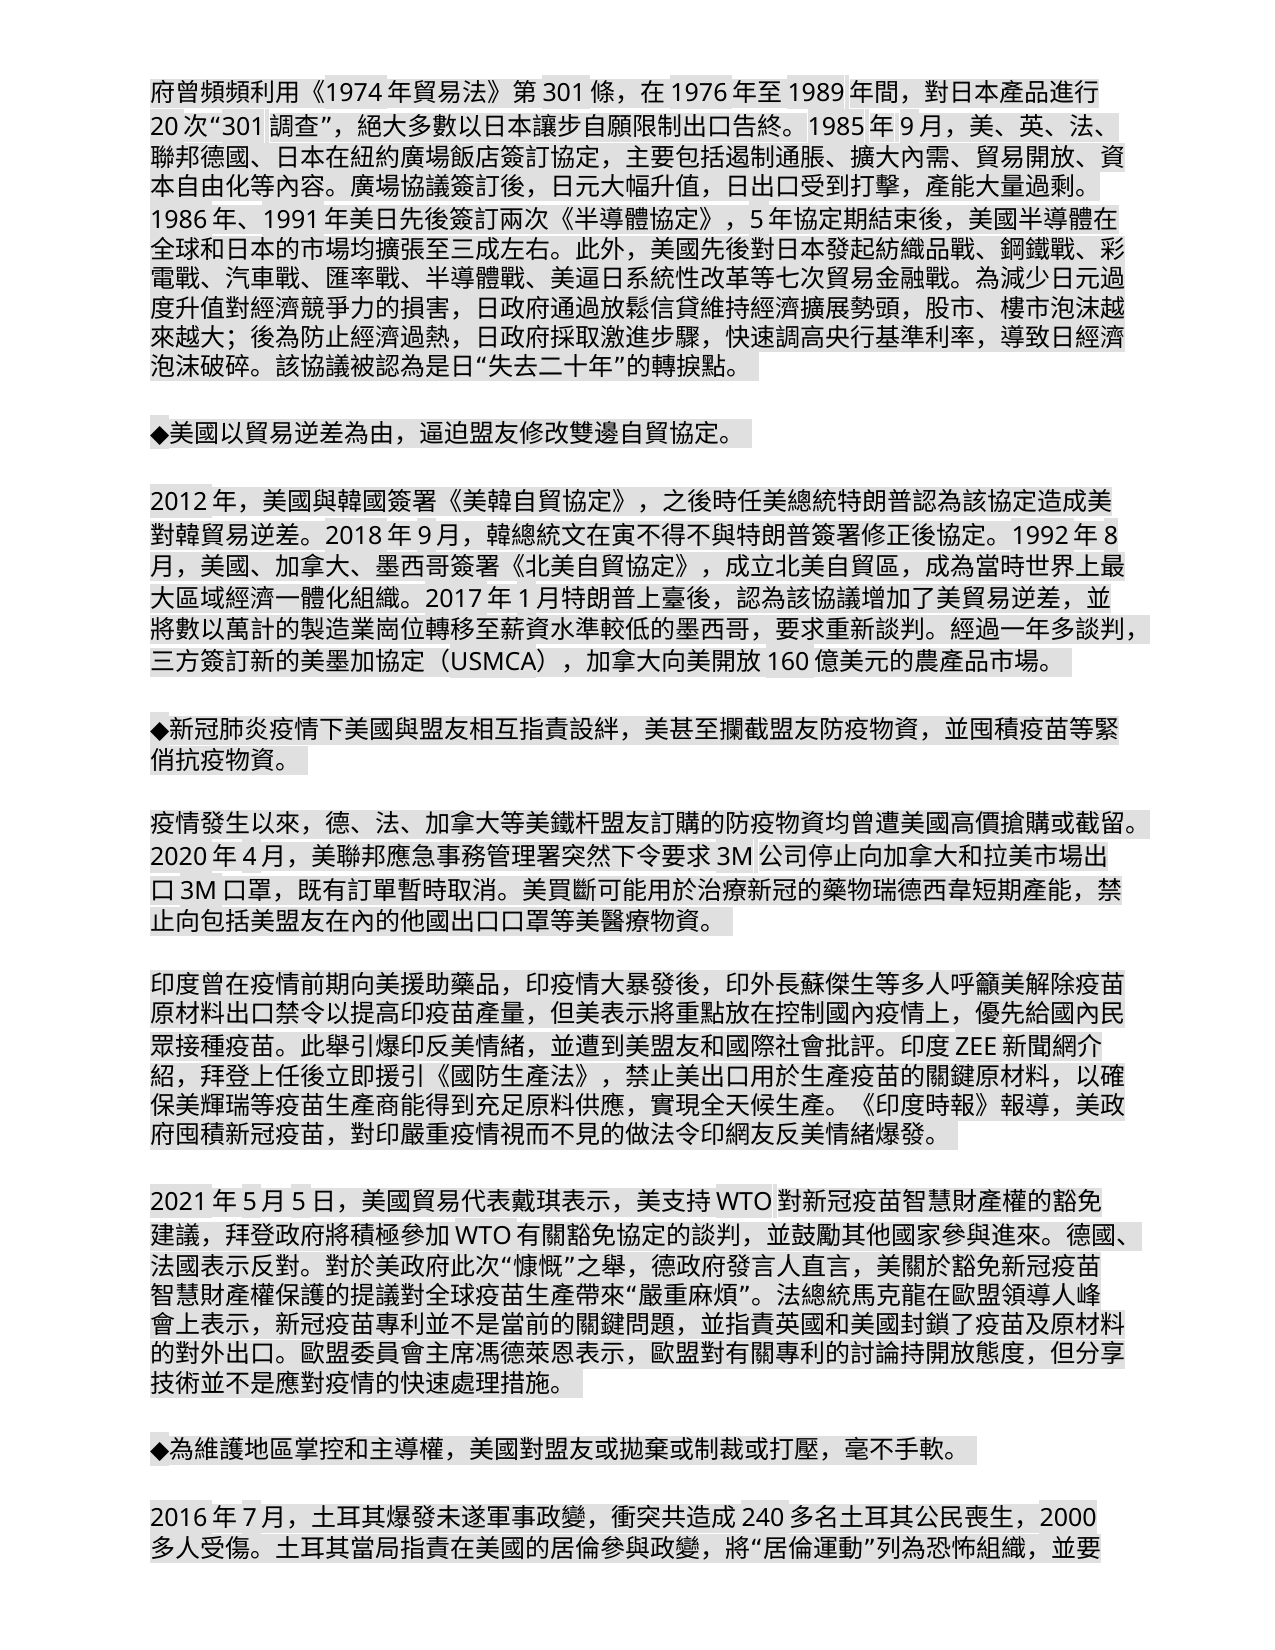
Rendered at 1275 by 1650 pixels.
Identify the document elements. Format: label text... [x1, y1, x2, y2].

text 新華社刊發長文：美國同盟體系“七宗罪” 責任編輯：張菁娟 來源：新華社 2021-08-04 07:52:55 美國同盟體系“七宗罪” 前言 “我們真正的政策，乃是避免與外部世界的任何部分建立永久同盟。”1796年9月，美國首任總統華盛頓在告別演說中這樣告誡美國人。兩個世紀過去，美國卻早已將其“國父”的勸訓拋在腦後。 長期以來，美國同盟體系固守冷戰思維，迷信零和博弈，為一己私利踐踏公理正義、挑起衝突戰禍、實行單邊制裁、收割世界紅利，對以聯合國為核心的國際體系和以國際法為基礎的國際秩序造成嚴重威脅和破壞。美國新政府上臺以來，重新加強對同盟體系的掌控，表面上打著重回多邊主義旗號，實質上是要搞“小圈子”和集團政治，以意識形態站隊、陣營之間選邊來割裂世界，企圖拉幫結夥對中國實施戰略遏制打壓，以集體之名行單邊之實，是不折不扣的偽多邊主義。 美國同盟體系違背歷史潮流，看似耀武揚威、前呼後擁，實則色厲內荏、人心漸失，其暴力、掠奪、侵權、破壞、撒謊、包庇、內訌罪行日益現形，正在一步步墮向“黑幫化”的深淵。特將美國同盟體系“七宗罪”昭告天下，讓霸權主義和強權政治無處遁形，讓和平和正義的陽光照亮世界。 第一宗罪：暴力 自1776年7月4日獨立以來，美國在其240多年歷史中，沒有參與戰爭的時間不足20年。據不完全統計，自1945年二戰結束至2001年，世界上153個地區發生的248次武裝衝突中，由美髮起的為201場，約占81%。其中包括13場海外戰爭，大多有盟國參與。在美國及其盟友的炮火和屠刀下，不計其數的百姓流離失所乃至失去性命，地區國家經濟與社會發展大幅受挫，不少國家至今仍陷於水深火熱之中。 二戰後美國及其盟友發動的戰爭主要包括： ◆朝鮮戰爭。自1950年6月起，美國糾集十幾個國家組成所謂“聯合國軍”武裝干涉朝鮮半島南北雙方之間爆發的內戰。這場戰爭導致300多萬平民死亡，約300萬人成為難民。戰爭期間，美軍在朝鮮北部地方和中國東北部分地區秘密實施細菌戰，以飛機布撒大量帶有鼠疫桿菌、霍亂弧菌、傷寒桿菌等病菌的昆蟲、老鼠、兔子等媒介物，給中朝軍民造成巨大傷害。 ◆越南戰爭。1955至1975年的越南戰爭堪稱二戰後延續時間最長、最殘酷的一場戰爭，造成200萬平民死亡，300多萬難民流離失所。美軍在越投放約2000萬加侖的落葉劑（橙劑），導致40萬越南人死亡、200萬越南人罹患癌症或其他疾病。美軍還在越留下約35萬噸可爆炸的炸彈和地雷，估計仍需300年才能完全清除。 ◆科索沃戰爭。1999年，以美為首的北約軍隊打著“避免人道主義災難”旗號，公然繞過聯合國安理會，對南斯拉夫聯盟共和國進行78天持續轟炸，造成8000多無辜平民傷亡，近100萬人流離失所，200多萬人失去生活來源。北約軍隊大量摧毀南基礎設施，甚至轟炸了中國駐南聯盟大使館。塞爾維亞經濟學家估計，北約對南聯盟進行轟炸造成的經濟損失總額約為296億美元。轟炸造成大量橋樑、公路、鐵路以及25000戶家庭、176處文化古跡、69所學校、19家醫院和20個保健中心受損，150萬兒童無法上學。以美國為首的北約還動用了國際公約禁止的集束炸彈和貧鈾彈，導致當地癌症和白血病發病率激增，嚴重破壞當地乃至全歐生態環境。2000年3月，聯合國駐科索沃維和部隊確認，美軍為摧毀南聯盟的坦克和防禦工事，共發射了31000顆貧鈾彈。在科索沃和梅托希亞地區有100多個投擲點，在塞爾維亞南部北約使用了2噸貧鈾，而在科索沃和梅托希亞則有13噸，共計15噸貧鈾。此外，1999年4月17至18日，北約飛機炸毀了潘切沃的一家化工廠，導致該市上空的致癌物質含量達到正常時期的10600倍。截至2019年5月，366個參與北約軍事行動的義大利士兵患癌症死亡，7500人深受病痛折磨。 ◆阿富汗戰爭。2001年10月，美北約以打擊“基地”組織和塔利班為名入侵阿富汗。20年來，美軍事行動造成10多萬阿平民傷亡，約1100萬人淪為難民。2019年，阿富汗總統阿什拉夫·加尼表示，自2014年以來已經有4.5萬名阿安全部隊士兵被殺。2019年聯合國報告顯示，有3.2萬阿平民死于這場戰爭，而美國布朗大學沃森國際和公共事務研究所稱，抵抗武裝的死亡人數為4.2萬。根據喀布爾大學學者的評估，阿富汗戰爭平均每天造成約6000萬美元經濟損失、約250人傷亡。2020年，國際刑事法院首席檢察官表示，有證據顯示，近百名阿富汗囚犯在審訊過程中遭到折磨、虐待甚至強姦，美軍部隊和美國中央情報局可能因在阿富汗虐囚而犯下戰爭罪行。2020年11月，澳大利亞軍方公佈該國駐阿富汗部隊調查報告，證實澳軍人涉嫌在阿富汗參與殺害囚犯和平民事件。2021年4月14日，美國總統拜登宣佈，不讓恐怖分子在阿富汗獲得安全庇護的任務“早已結束”，所有美國軍隊將在9月11日之前從該國撤離。美軍倉皇撤離阿富汗，留下暴恐猖獗、千瘡百孔的爛攤子。美國《紐約時報》獲取的一份機密情報評估顯示，在國際部隊撤離後的兩至三年內，阿富汗可能會在很大程度上落入塔利班的控制之下。事實上，在美撤軍的短短2個月內，塔利班完全控制區域已翻倍，超過阿富汗政府。 ◆伊拉克戰爭。2003年3月，美國不顧國際社會普遍反對，聯合英國等以莫須有罪名侵入伊拉克，導致約20萬至25萬平民死亡，其中美軍直接致死超過1.6萬人。時至今日，伊仍有約2500萬枚地雷和其他爆炸遺留物需清除。根據公開統計，在伊拉克境內爆炸的貧鈾彈累計超過3400噸，平均每平方公里有將近8公斤鈾化合物遺存。2008年，聯合國大會就禁止在平民區使用貧鈾彈進行表決，有141個國家支持，美國、英國、法國和以色列投了反對票。此外，美軍、英軍還嚴重違反國際人道主義原則，製造多起虐待戰俘事件。美國哥倫比亞廣播公司曾公佈的一組照片顯示，伊戰結束後，美軍憲兵曾殘酷虐待伊拉克戰俘，如勒令他們全身赤裸進行人體堆疊，或將戰俘蒙上頭後手上連通電線站在箱子上。2019年11月，伊拉克歷史控訴調查組（IHAT）和“諾斯莫爾行動”調查人員透露，相關調查於2017年被英政府叫停，英政府和軍隊掩蓋了士兵在阿富汗與伊拉克殺害平民的戰爭罪可信證據。 美國和其盟友發動的多次侵略戰爭，給受害國造成大量平民傷亡和財產損失，帶來一系列社會問題。2021年3月，美國反戰組織“粉色代碼”發佈報告表示，過去20年，美國及其盟國持續不斷轟炸他國，平均每天投下40多枚炸彈和導彈。2001年以來，美國及其盟國在他國共投下32.6萬枚炸彈和導彈，集中在中東等地區，伊拉克、利比亞、敘利亞、阿富汗和葉門是受襲最嚴重的國家。 ◆美國不斷向其盟友輸送武器，導致地區戰亂不斷。 2017年後，美國把加大對盟國出售先進武器裝備作為控制和鞏固同盟關係的重要手段，時任總統特朗普頻頻通過與各國領導人的會晤推銷美制武器。此外，美國防務承包商可以直接向外國政府出售軍用無人機，而無需經過美國國防部的審批。2018年美國的武器出口額為1923億美元，較上一年度增加13%。2020年，美國軍售占全球軍售比重超過85%，其中近一半流向中東。2021年3月，瑞典斯德哥爾摩國際和平研究所證實，美國一直是世界上最大的武器出口國，美國近5年的出口量占全球武器出口總量的三分之一以上。中東國家軍購規模占世界總額的三分之一，其中近七成來自美、英、法，美超過一半的軍售銷往中東。 ◆美國盟友長期參與美海外軍事行動，共謀實施暴力。 澳大利亞是唯一參與美國二戰以來所有主要海外軍事行動的盟友，包括朝鮮戰爭、越南戰爭、科索沃戰爭、伊拉克戰爭、阿富汗戰爭、敘利亞戰爭等。2020年11月，澳國防軍公佈調查報告，證實澳軍士兵涉嫌虐殺39名阿富汗平民，其中包括兒童，引發國際社會震動和輿論廣泛批評。近期，澳內政部秘書長佩蘇略針對中美在臺灣問題上的緊張局勢揚言稱，自由國家再次聽到“戰鼓敲響”，蓄意煽動對立，渲染戰爭威脅。 美國在中東設有多個軍事基地，超過7萬美軍在該地區長期駐紮，並部署航母戰鬥群、隱形戰機、戰略核潛艇等先進軍事裝備，不時派遠端戰略轟炸機巡航，長期派航母在中東海域遊弋，耀武揚威，時刻保持對該地區的戰略威懾。美打著反恐旗號，使用武力干涉他國內政，甚至暴力推翻主權國家合法政府。美出動無人機定點清除伊朗伊斯蘭革命衛隊“聖城旅”指揮官蘇萊曼尼；近年來伊朗數名核科學家被刺殺，背後都有美以共謀的影子；美縱容以色列對敘利亞、黎巴嫩等國發動空襲，嚴重侵犯有關國家主權；美默許土耳其入侵敘利亞，對土借反恐之名打擊敘境內庫爾德武裝、入侵敘北部地方聽之任之。利比亞戰爭中，美、英、法、加拿大等國以執行聯合國安理會禁飛決議為由聯合實行武力干涉，實際目的是支援利反對派推翻卡紮菲政權。2001年發動所謂“反恐戰爭”至今，美及其盟友在地區至少造成48萬人死亡，其中大半是無辜平民。 ◆美國槍支暴力問題叢生。 2021年4月3日《紐約時報》報導，自1975年以來已有超過150萬美國人死於與槍支相關的自殺、謀殺與意外，超過美自內戰以來所有戰爭導致死亡人數之和。美“槍支暴力檔案室”發佈的資料顯示，2020年美共有超過4萬人死於槍擊，創下歷史最高記錄；全美共發生592起大規模槍擊事件，平均每天超過1.6起。2021年6月14日《華盛頓郵報》報導，僅2021年1月至5月，美已有8100多人死於槍擊事件，每天約有54人，這比前6年同期平均死亡人數多出14人。 與此同時，美槍支氾濫，控槍措施停滯不前。美兩黨在槍支管控上分歧嚴重，控槍法案難以在國會通過，1994年以來基本上沒有通過有任何實際意義的控槍法案。 ◆美國及其盟國國內員警暴力等事件不止，暴力執法造成大量傷亡。 法國“黃馬甲”運動期間，員警過度使用化學噴霧、催淚瓦斯、橡皮子彈等鎮暴手段。近期英北愛爾蘭等地示威活動中，員警暴力執法也造成多起受傷流血事件，激起民憤。 2021年2月26日，在聯合國人權理事會第46屆會議期間，多位聯合國人權問題特別報告員以及專家發表聯合聲明，呼籲美國政府採取廣泛的改革措施，制止員警暴力行為，並大力解決系統性種族主義和種族歧視問題。特別機制專家對美法律和政策允許執法人員在“合理”情況下使用致命武力表示關切，敦促美解決日益嚴重的警務“軍事化”問題。4月21日，聯合國人權高專巴切萊特就佛洛德案表示，對侵犯人權的執法官員有罪不罰現象必須終止；必須採取有力措施，防止發生更多任意殺戮行為。 第二宗罪：掠奪 西方國家的發達史，一定程度上是一個少數人在全世界對絕大多數人剝削掠奪的歷史。美國同盟體系仰仗軍事武力、經濟地位和制裁大棒，威逼利誘他國放棄正當權益、任其宰割，以赤裸裸方式實現對資源和財富的掠奪。 ◆美國及其盟友通過戰爭等手段掠奪海灣國家石油、糧食等資源。 2003年3月20日，美英聯軍在未經聯合國安理會授權的情況下向伊拉克發起軍事行動。美提出一系列開戰理由，包括薩達姆政府嚴重侵犯人權、伊拉克可能擁有核武器或其他大規模殺傷性武器等。2021年4月，美副總統哈裡斯在參加有關就業和基建政策活動時，親口承認“數年來和數代人以來的戰爭是為了爭奪石油而打響的”。2003年發動伊戰前夕，時任英外交大臣斯特勞證實，增進英和全球能源供應安全是英戰略利益所在。2016年7月，曾參與對伊戰爭決策的英前副首相普萊斯考特發表文章稱，自20世紀50年代起，確保以優惠條件獲得波斯灣石油產品一直是英利益所在。伊拉克前副總理塔里克·阿齊茲曾表示，針對伊拉克的威脅純粹是為了石油，美國的政策就是要奪走海灣國家的石油。英國BBC報導，布希政府在“9·11”之前就制定了控制伊拉克石油計畫的檔。英國智庫新經濟基金會前任政策主管希姆斯稱，過去的一個世紀，美國和英國在尋求控制超過它們份額的石油儲備時在全球各地留下了衝突、社會動盪和環境破壞的惡果。 2021年3月20日，敘利亞石油和礦產資源部長巴薩姆·圖馬在接受敘國家電視臺採訪時稱，美國及其盟友如同海盜一般，覬覦著敘的石油財富。美國目前控制著敘東北部90%的原油資源，美軍及其盟友對當地的佔領，導致該國石油產業的總損失超過920億美元。俄羅斯國防部長紹伊古訪問義大利時曾指出，美國正通過掠奪屬於敘利亞人民的石油資源來養肥本國石油生產商和軍火商。俄羅斯專家伊戈爾·尤什科夫表示，美國之所以不願從敘北部撤離就是為掠奪敘石油資源。他們利用武裝部隊保衛石油走私，並報復任何阻止走私的行動。 以美國為首的聯軍還多次走私、燒毀敘利亞小麥。2020年5月，美軍在敘東北地區哈塞克省南部的沙達迪村莊用阿帕奇武裝直升機投放燃燒彈，將當地小麥作物化成灰燼，造成14名敘普通民眾死亡，損失近5000萬美元。 據敘利亞阿拉伯通訊社2021年6月9日的報導，有20輛美軍佔領部隊的卡車在敘利亞滿載著偷來的小麥向伊拉克北部行進，美軍佔領部隊與敘利亞當地民兵組織勾結，每天都在竊取和掠奪敘利亞的石油和糧食，隨後銷售換取資金。6月16日，該通訊社報導，美軍佔領部隊又從敘利亞偷竊小麥，以美國為首的聯軍還在敘利亞代爾祖爾省東部綁架多名平民。 敘利亞曾經是糧食出口國，連年戰亂讓它如今面臨“糧荒”，需要進口才能滿足內需。 ◆美國推行美元霸權，不斷通過非常規貨幣政策掠奪其他國家資產。 1944年7月，佈雷頓森林體系成立，美元成為國際貨幣，美成為世界貨幣霸主。1971年8月美元與黃金脫鉤，但其後美通過OPEC綁定石油美元，維持美元霸權地位。長期以來，美根據自己的經濟週期，在“開閘放水”和“關閘斷流”間反復切換，持續推高並引爆新興市場和發展中國家金融風險，在美元大進大出過程中洗劫各國外匯儲備，掠奪優質資產，攫取巨額利潤，剪全世界的“羊毛”。新冠疫情暴發以來，為挽救美經濟和股市，美聯儲開啟無限量化寬鬆，進入大舉購債模式，短短幾月內資產負債表擴張了65%，總額最高達到7.22萬億美元，基礎貨幣一下子多冒出來3萬億美元。這些增發的大量美元流動到世界各地，給全球經濟金融市場帶來巨大衝擊，造成大宗初級商品甚至糧食價格大幅上漲，導致其他國家特別是發展中國家經濟被迫承受疫情後二次打擊、更加脆弱不堪。 歐元誕生後，在世界貿易結算中比重不斷上升，不時遭美打壓。美還把控全球美元結算清算體系，並利用該體系阻斷被美制裁的國家、企業、個人進行國際結算清算，對被制裁者進行致命打擊。目前，美仍依靠美元在儲備貨幣和全球結算清算體系中享有霸權地位。 ◆美國及其盟友軍事化掠奪導致非洲難民數量激增，並通過礦產資源開發侵佔非洲利益。 2018年6月18日，伊朗學者娜紮甯·阿爾馬尼安在西班牙電子報刊《公眾報》撰文《“阿奎裡厄斯”號難民船和對非洲掠奪軍事化的五個證明》的文章稱，自1991年（蘇聯解體）以來，美國領導的多場戰爭迫使近5600萬人不得不離開他們在中東和非洲的家園，目前的難民潮與北約對非洲進行的新軍事化掠奪直接相關。美國大西洋理事會的非洲問題分析師彼得·法姆認為，佔有非洲儲量豐富的油氣資源和其他戰略資源，並確保不讓有利害關係的協力廠商，如中國、印度、日本、俄羅斯等，對非洲資源獲得壟斷或優惠待遇，是北約實施非洲軍事化的目標之一。2021年9月，坦尚尼亞《每日新聞》報專欄作家尼奧卡發表題為《誰在坐享我們的礦產資源？》的文章，談及歷史上西方帝國主義國家對非洲資源的大肆掠奪，而這種現象至今仍在繼續。納米比亞前總統努喬馬認為，非洲完全不可能過濾掉礦業領域中的帝國主義因素，因為這個領域一直由西方國家掌控。 ◆英國佔有大量海外領地，維繫非法殖民政府。 英國自16世紀起不斷侵佔海外殖民地，至20世紀20年代達到高峰，當時英擁有世界上超過四分之一的土地，號稱“日不落”帝國。英國學者指出，“英國強大的時候領土增加了111倍，它從殖民地收集的文物也增加了100倍”。目前，英仍有14塊遠離本土的海外領地，總面積173萬平方公里、總人口26萬。其中，英拒不歸還查戈斯群島引發較大爭議。查島位於印度洋，是模里西斯原有領土，1810年被英佔領。1965年，作為毛獲得獨立的附加條件，查島從毛領土分離出去成為“英屬印度洋領地”，英“承諾”適時將查島歸還毛政府。但之後英不僅未予歸還，還用盡各種非人道手段驅逐群島上數以千計的原住民，支持美在島上興建軍事基地。2019年2月，國際法院作出諮詢意見，明確指出英佔據查島是非法行為，英有義務儘快終止對查島行政管轄。5月，聯大以116票贊成、6票反對通過確認英對查島統治是非法行為，並要求英在6個月內將查島歸還給模里西斯的決議。但英迄今未履行該決議，公然踐踏國際法治。毛總理賈格納特指責稱，英不能一邊宣稱自己是國際法衛士，一邊維繫一個非法的殖民政府。 ◆法國長期通過“殖民遺產”，控制非洲國家的經濟命脈。 當歐元誕生、法國法郎被廢除時，非洲法郎轉而和歐元以固定比例掛鉤。每次法國經濟下滑，非洲法郎區國家都會連帶遭殃。非洲法郎發行權不在次區域貨幣聯盟成員國手中，無法靈活調控本幣幣值，抑制了西非、中非國家的出口競爭力。由於大多數外匯掌握在法國人手裡，非洲法郎區國家對外貿易也受到法國的種種限制。2017年，在貝南爆發了公開焚燒西非法郎的抗議活動。馬里、塞內加爾等國也發生了抵制非洲法郎的遊行。 第三宗罪：侵權 美國同盟體系玩弄國際規則，對國際法合則用、不合則棄，以強權挑戰公理，歪曲國際法粉飾惡行，只為謀取一己私利。 ◆美國拒絕參與或退出國際公約、組織。 過去一段時間，美國在國際上奉行“本國優先”，大搞毀約退群，嚴重損害了多邊主義，削弱了以聯合國為核心的國際體系。包括：拒絕批准承認工人享有結社權利的1948年《結社自由和組織權利保護公約》；拒絕簽署謀求和平解決朝鮮問題和印支問題的1954年日內瓦協議；拒絕批准1979年《消除對婦女一切形式歧視公約》；拒絕簽署美曾主張且經大多數國家同意的1982年《聯合國海洋法公約》；1984年，以聯合國教科文組織“過於政治化”為由，第一次退出該組織；是世界上唯一沒有批准1989年聯合國大會通過的《聯合國兒童權利公約》的國家；拒絕批准1997年《京都議定書》；未批准1998年國際刑事法院《羅馬規約》；2001年，獨家拒絕達成《禁止生化武器公約》旨在建立核查機制的公約議定書，並阻擋至今；2017年1月，以“跨太平洋夥伴關係協定（TPP）”會摧毀美製造業為由退出TPP；2017年6月，身為全球溫室氣體排放大國，宣稱《巴黎協定》使美處於不利位置，決定退出該協定並重啟化石燃料開採計畫；2017年10月，以聯合國教科文組織內部亟待改革等為由，第二次退出該組織；2017年12月，因《移民問題全球契約》與美政府現行難民政策和特朗普移民原則不符，宣佈退出該協議；2018年5月，認為伊核問題全面協議是“一個巨大的謊言”“史上最吃虧的協議”“存在災難性缺陷”，宣佈退出該協議；2018年6月，稱聯合國人權理事會對以色列“存在偏見”及“無法有效保護人權”，宣佈退出該組織；作為對巴勒斯坦因美國搬遷駐以色列大使館至耶路撒冷一事將美告上國際法院的回應，美宣佈退出涉及國際法院管轄問題的《維也納外交關係公約關於強制解決爭端之任擇議定書》；2019年8月，宣佈《中導條約》失效，並立即著手研發此前受限的陸基常規中程導彈；2020年4月，停止資助世衛組織，並於7月宣佈退出該組織（2021年初拜登上臺後宣佈重返）；2020年5月，美決定退出《開放天空條約》，同年11月宣佈正式退出該條約。 ◆美國及其盟友在海外軍事戰爭中大肆侵犯人權。 2020年12月30日，聯合國人權理事會雇傭軍問題工作組發表聲明，稱時任美國總統特朗普宣佈赦免在伊拉克犯下戰爭罪的4名黑水公司雇員違反美承擔的國際法義務，呼籲《日內瓦公約》所有締約國共同譴責美上述行為。12月23日，人權高專辦發言人發表聲明，對特朗普赦免有關人員深表關切，稱此舉將助長有罪不罰現象，鼓勵其他人今後犯同樣罪行。2021年4月12日，聯合國人權高專巴切萊特發表聲明，對英國議會正在審議的“海外行動（現役和退伍軍人）法案”可能包庇那些實施酷刑等嚴重罪行的英海外軍人表示關切，指出該法案顯著降低了追究嚴重侵犯人權的海外軍人責任的可能性。2020年10月5日，10位人權理事會特別機制專家也曾對該法案表示關切，稱該法案使在海外服役的士兵免受非法殺害和酷刑指控，違反了人權法、國際刑法和國際人道法。2021年4月14日，人權理事會單邊強制措施對人權負面影響問題特別報告員等發表聯合聲明，批評美國名為“正義的獎賞”的反恐獎賞計畫侵犯人權，表示許多美認定的涉恐人員無法獲得正當司法程式。美國通過懸賞嫌疑人員資訊，鼓勵其他人侵犯這些人的人權。 ◆美國多年來對多國實施長臂管轄和單邊制裁。 美國長期依據美337條款、《反海外腐敗法》《湯瑪斯法》等國內法，肆意對其他國家和企業實施長臂管轄，發起單方面制裁。截至目前，美已對世界上近40個國家實施過經濟制裁，並獲得巨額收益，全球近一半人口受其影響。從2009年至2017年，美僅從歐洲就通過長臂管轄獲得1900億美元收益，並獲取大量企業資料，阿爾斯通等企業受制裁後被美企收購。 2015年到2019年間，美國政府對委內瑞拉採取了350多項單邊強迫性措施。聯合國人權高專巴切萊特表示，美國對委內瑞拉實施的新一輪單邊制裁，措施涉及面十分廣泛，導致委內瑞拉主要貨物已經嚴重短缺，可能會嚴重侵犯該國人民的人權。 2018年，土耳其以涉嫌參與“居倫運動”和間諜罪為名逮捕美國牧師並判處有期徒刑。美國在外交管道溝通無果的情況下，單方面宣佈對土耳其輸美鋁製品加征關稅。在美國的經濟制裁下，2018年8月土耳其貨幣里拉暴跌18%，土匯市陷入混亂。 2019年，美商務部工業與安全局對華為所有子公司實施禁供。2019年6月至今，美陸續將中國200多家企業列入制裁名單。 2020年4月，聯合國7名人權專家呼籲美國解除對古巴的經濟和金融制裁，稱制裁阻礙了人道機構説明該國衛生系統抗擊新冠疫情，美國對古巴的禁運和對其他國家的制裁嚴重破壞了國際社會為遏制新冠大流行、治療病患和挽救生命開展的合作。 美迄已對伊朗實施了1600余項單邊制裁，涵蓋石油、金融、航運、汽車等伊國民經濟各個領域。儘管美一再宣稱對伊制裁不包括人道主義領域，但伊在制裁影響下長期無法通過正常管道採購藥品等物資，造成伊國內缺醫少藥的人道主義困境。特朗普政府對伊採取“極限施壓”政策，以“長臂管轄”阻嚇全世界與伊開展正當合理的經貿往來，中國多個實體和個人因此受美制裁。伊總統稱，僅特政府退出伊核全面協議後恢復、新增的制裁就使伊蒙受2000多億美元經濟損失。新冠肺炎疫情暴發後，美阻止國際貨幣基金組織向伊發放抗疫貸款，亦不允許韓國、日本等盟國解凍伊海外資金，導致伊購買醫療物資和新冠疫苗求告無門。美還對敘利亞、葉門等深陷戰亂的國家揮舞制裁大棒，進一步衝擊其脆弱經濟社會基礎，釀成了比戰爭更嚴重的人道主義災難。 2021年3月，聯合國人權高專辦發表專家報告，批評美長期依據國內法對其他國家施加制裁，侵犯了中國、古巴、海地、伊朗、尼加拉瓜、俄羅斯、敘利亞、委內瑞拉、辛巴威等國人權。 美國還阻撓國際司法機構正常工作。2020年3月，國際刑事法院批准對美軍事和情報人員在阿富汗所涉戰爭罪和危害人類罪展開調查，受到美同盟體系極力阻撓。6月，特朗普宣佈將對參與有關調查人員實施經濟制裁和入境限制。9月，蓬佩奧宣佈制裁國際刑事法院首席檢察官本蘇達和管轄、互補與合作部門負責人莫喬喬科。國際刑事法院指出，美制裁對該院和《羅馬規約》下國際刑事司法系統、法治構成嚴重衝擊，美方“又一次試圖干涉國際刑事法院的司法獨立性”。 ◆“五眼聯盟”國家對他國及本國民眾實施大規模監控。 “五眼聯盟”國家長期實施大規模網路竊密、監控和攻擊活動，並要求科技公司在加密應用程式中“開後門”。美在網路竊聽監控方面投入大量資金和人力資源，2018年美情報總經費高達805億美元。2013年10月德國政府稱，默克爾總理行動電話可能遭到美情報機構監聽。2015年“維琪揭密”網站爆料，美國家安全局曾對法國總統希拉克、薩科齊、奧朗德實施監聽。2021年5月，媒體曝出美國監聽歐洲盟國醜聞，美國國家安全局2012至2014年間利用丹麥的資訊電纜，監聽德國、法國、挪威、瑞典等國政要短信和電話通話內容。 同時，美動用網路手段，對全球普通民眾進行大規模監聽監控。2013年6月，美國安局前雇員斯諾登披露“棱鏡”專案機密檔顯示：美每天收集全球各地近50億條行動電話記錄；秘密侵入雅虎、穀歌在各國資料中心之間主要通信網路，竊取數以億計的使用者資訊，肆意追蹤民眾的私人關係與社會活動；多年來一直監控手機應用程式，抓取個人資料等。“棱鏡計畫”曝光引發民眾強烈反應，多國輿論對美國監控全球網路表示強烈質疑和不滿。此外，從20世紀70年代開始，美情報部門一直操控著總部設在瑞士的加密設備供應商克裡普托公司，一邊向外國政府和企業出售加密機賺取巨額利潤，一邊通過解碼該公司加密技術竊取超過120個國家的機密資訊。 ◆聯合國人權理事會多次發表聲明，對美多種侵犯人權行為表示關切。 2020年12月29日，人權理事會單邊強制措施對人權負面影響問題特別報告員發表聲明，稱美國《凱撒敘利亞平民保護法》阻礙敘重建民用設施，導致敘本已十分嚴峻的人道主義局勢雪上加霜。該法壓制敘人民的住房權、健康權、適足標準生活權和發展權。美阻礙敘重建醫院，將威脅敘全體人民的生命權。 2021年2月23日，人權理事會酷刑問題特別報告員等16名特別機制專家發表聯合聲明，呼籲美關閉關塔那摩拘留中心並向被拘押者提供補償，要求美政府在審議關閉關塔那摩拘留中心時，妥善處理對現有40名被拘押者侵犯人權的行為，包括酷刑和虐待行為。美政府應確保那些遭受強迫失蹤、任意拘留、酷刑、基本權利被剝奪的人獲得賠償，並以獨立、公正方式調查、起訴相關秘密拘留、不公正審判等指控。 3月2日，人權理事會當代形式種族主義和種族歧視問題特別報告員等多名特別機制專家對美國南部路易斯安那州環境污染問題表示嚴重關切，稱在該地區開發石化設施不僅嚴重污染周圍的水和空氣，而且導致居民健康問題，環境種族主義嚴重威脅非洲裔美國人包括生命權、健康權、適足住房權和文化權在內的各項人權，美聯邦環境法規未能保障非洲裔美國人合法權利。 3月4日，人權理事會單邊強制措施對人權負面影響問題特別報告員發表聲明，表示美政府以宣佈國家緊急狀態為由，實施單邊強制措施，嚴重侵犯人權，《公民權利和政治權利國際公約》僅允許國家在面臨生存威脅的緊急狀態時中止對部分權利的保護，但美緊急狀態經常違反上述原則。敦促美不得以長期國家緊急狀態為由對別國實施單邊強制措施。 ◆美國“骨肉分離”移民政策強迫兒童和父母分離，嚴重危及移民的生命權、尊嚴和自由權等多項人權。 美國臭名昭著的“骨肉分離”移民政策即為美司法部推出的對非法入境者“零容忍”政策。2018年4月，美邊境執法人員為遏制非法入境者數量，任何非法入境者將受到“關押、審判、遣返”，其未成年子女將另行安置，導致不到兩個月內近2000名未成年人和父母分離。媒體披露移民兒童被關押在“大型籠子”裡的畫面和哭喊尋找父母的錄音，稱被分離兒童可能面臨暴力執法，臨時安置點破舊簡陋，兒童身心健康狀況堪憂。 美倒行逆施引發國際社會強烈譴責。墨西哥外長公開批評有關政策“殘忍”、“不人道”。薩爾瓦多政府呼籲美國政府將未成年人保護置於移民問題之上，不能以侵犯人權的方式粗暴解決移民問題。瓜地馬拉政府發表聲明，呼籲美方重新考慮有關移民政策，切實保障危移民的基本人權。洪都拉斯外交部表示，把兒童強行和父母分開，將導致他們在異國他鄉獨自面對司法程式，這是不人道的做法。2018年6月，聯合國人權理事會發佈聲明稱，美有關政策違反國際人權標準，堪比“酷刑”。聯合國秘書長發表聲明表示，難民和移民應得到有尊嚴的對待，對難民和移民的處理應符合國際法。聯合國人權高專侯賽因指出，“骨肉分離”將對移民子女造成不可逆的終生影響，極其不道德。 迫于壓力，美時任總統特朗普2018年6月簽署行政令叫停“骨肉分離”政策，但繼續實施“零容忍”政策，將非法移民與其未成年子女一併收押。然而，2019年11月，聯合國發佈後續調查報告顯示，美仍關押超過10萬非法移民兒童，侵害兒童權益情況頻仍。2021年6月，美國土安全部公佈資料顯示，拜登政府迄今僅促成7名兒童與父母團圓，目前仍有2127名兒童未能與父母團聚，美對移民生命權、尊嚴和自由權等多項人權的侵犯仍未停止。 ◆因懷疑藏匿斯諾登，美國協調迫降玻利維亞總統專機。 2013年7月2日，美國懷疑玻利維亞總統莫拉萊斯藏匿斯諾登，協調義大利、法國、西班牙和葡萄牙四國禁止玻利維亞總統專機進入本國領空，導致專機迫降在奧地利首都維也納，並遭強行檢查，直到確認沒有斯諾登的蹤跡才放行。玻利維亞國防部長薩阿韋德拉稱，美國政府是玻利維亞總統莫拉萊斯藏匿斯諾登這一謠言的幕後黑手，謠言是美國政府製造的。他強調，玻利維亞的航空旅行權利受到了侵犯，“這是一種暴行，違反了國際航空運輸公約和協定。”厄瓜多爾外交部長認為這是一個巨大的冒犯，他將呼籲南美聯盟與外交部長舉行一次特別峰會，討論這個問題。古巴外交部發表聲明譴責這一事件，認為這一毫無根據和武斷的行為，冒犯了整個拉丁美洲和加勒比地區。 ◆美國及其盟友以人道主義之名行對外干涉之實，自身人權狀況卻每況愈下。 國際勞工組織（ILO）國際勞工公約和建議書實施專家委員會（CEACR）分別於2012年、2013年、2014年、2016年、2019年、2020年接連就美國使用童工問題發表評論，多次對美大量18歲以下農場童工遭遇嚴重工傷事故表示關切。2014年，國際勞工標準實施委員會（CAS）將美違反ILO第182號公約的案件列為重點國別案件之一。美丹佛大學網站披露，目前在美至少有50余萬人生活在現代奴隸制下，被強迫勞動。美強迫勞動現象無處不在，在家政、農業種植、旅遊銷售、餐飲行業、醫療和美容服務等23個行業或領域販賣勞動力現象尤為突出。CEACR在2017年就美履行第105號公約指出，美應在聯邦層面出臺必要措施，減少刑事司法體系中種族不平等現象。 據統計，德國2020年極右翼犯罪高達2.3萬起，其中反猶罪行增長近16%。歐盟兩性薪酬差距高達21%，三分之一女性曾在15歲後遭受過身體暴力或性暴力。歐盟在難民安置問題上推諉扯皮，為了自身利益絲毫不顧難民人權，希臘難民營大火至今仍讓人心有餘悸。歐盟邊防機構拒絕難民船隻登岸，甚至把難民“推回大海”，令人髮指。 第四宗罪：破壞 長期以來，美國及其盟國熱衷顛覆別國政權，培植地區代理人，刻意製造對抗，只破不立，枉顧國際法和國際規則，肆意侵犯他國權益，成為地區穩定的最大破壞者。 ◆美國夥同盟友大搞“顏色革命”，干涉他國內政。 美波士頓學院副教授奧羅克在《隱蔽的政權更迭：美國的秘密冷戰》一書中寫道：僅在1947年至1989年的42年間，美實施了64次隱蔽的政權更迭行動和6次公開行動。冷戰結束後，美更加肆無忌憚地推行干涉主義，頻繁輸入“顏色革命”，包括：2003年底，以議會選舉計票“舞弊”為由，逼迫格魯吉亞總統謝瓦爾德納澤辭職，扶持反對派薩卡什維利當選總統，即“玫瑰革命”；2004年10月，炮製烏克蘭大選“舞弊”醜聞，煽動烏青年上街遊行，扶持尤先科在重新選舉中當選總統，即“橙色革命”；2005年3月，煽動吉爾吉斯斯坦反對派抗議議會選舉結果，最終演變成騷亂，總統阿卡耶夫被迫逃亡並宣佈辭職，即“鬱金香革命”。過去10年間，美國入侵了20多個國家或策動了有關國家政權更迭，並多次介入與操作中東歐、中亞以及西亞北非一些國家的“顏色革命”。2020年10月20日，俄聯邦對外情報局局長納裡什金表示，美國正在計畫準備在莫爾達瓦掀起“顏色革命”。2021年2月18日，俄羅斯總統新聞秘書佩斯科夫表示，歐洲人權法院要求俄當局立即釋放反對派政治家納瓦利內的裁決失之偏頗，讓人產生諸多疑問。俄司法部長崔琴科表示，歐洲人權法院的決定無法律依據，是干涉俄國內訴訟事務的重大企圖。2021年4月，英國《晨星報》文章解密外交檔顯示，美國和英國為獲得金屬鋰資源參與策劃了玻利維亞的軍事政變。在玻利維亞爭取社會主義運動党總統莫拉萊斯被迫辭職後，英國駐玻大使館支持了玻新政權，政變後發生了致命的暴力事件，受到了人權組織的譴責。 ◆美國及其盟友在中東等地區留下無法收拾的爛攤子。 美國及其盟友頻繁在中東製造亂局，嚴重削弱了地區國家實力，導致“基地”組織、“伊斯蘭國”坐大，地區陷入難以消弭的安全和治理赤字。美、英、澳大利亞等聯軍士兵在中東橫行霸道，虐囚、姦淫、擄掠、濫殺平民的暴行屢見不鮮，其暴戾殘忍程度毫不亞于恐怖分子。 美在中東慣於拉一派打一派，刻意製造地區矛盾，分化中東國家，自己則大搞“離岸平衡”。近年來美在海灣高調渲染“伊朗威脅”和教派對立，逼迫地區國家選邊站隊。特朗普政府一方面單邊退出伊核協議，要求將伊朗導彈計畫、地區政策問題納入談判範圍，另一方面對伊進行有罪推定，將地區石油設施遇襲、油輪爆炸等事件悉數與伊或其代理人掛鉤，意在坐實伊地區“惡行”，挑動地區國家不安全感。2020年初美悍然襲殺伊革命衛隊聖城部隊指揮官蘇萊曼尼，地區緊張局勢驟然升級。 ◆英法等國在被迫結束殖民統治時，為延續自身影響埋下種種禍根，至今仍抱有“殖民者執念”。 “分而治之”是英國在殖民地管理的重要手段。一是遺留印巴矛盾。英佔領印度後，利用種姓、教派矛盾極力挑撥離間印各階層、各社會集團關係，以強化自身作用，維護殖民統治。1947年6月，印總督蒙巴頓提出方案，將印分為印度教徒為主體的印度斯坦和伊斯蘭教徒為主的巴基斯坦，向二者分別移交政權。印巴分治後，雙方教徒發生大量摩擦和衝突，彼此矛盾和仇恨加深，並在喀什米爾歸屬問題上引發戰爭。二是促生巴以衝突。巴勒斯坦原系奧斯曼帝國屬地。一戰期間，英出於戰略需要，一方面支援巴地區的阿拉伯人反抗奧斯曼帝國，另一方面卻支持猶太復國運動，贊成猶太人在巴地區建立一個民族家園。此後，巴以衝突不斷，至今未停。三是製造賽普勒斯矛盾。塞靠近希臘和土耳其，島上希土兩族分別將兩國視為母國。塞曾淪為英殖民地，在塞謀求獨立過程中，英故伎重施，挑撥希土矛盾，並推動塞問題國際化。後希土兩族爆發武裝衝突，塞形成南北分裂局面，至今兩族矛盾未能解決。 歐洲國家“新干涉主義”大行其道，對非洲國家領導人大搞“順我者昌、逆我者亡”，背後慫恿甚至派兵介入象牙海岸等國內戰，破壞次區域和平穩定。英、法、德、荷派軍艦到南海耀武揚威。歐洲議會、捷克等出臺涉台決議，安排官員、議員訪台，公然為台獨分子張目，嚴重破壞台海和平穩定。歐洲議會打著“維護人權”旗號，授予被中國司法機關依法判刑的犯罪分子“薩哈羅夫獎”，粗暴干涉中國內政，侵犯中國司法主權。2021年3月，歐盟基於謊言和虛假資訊，以所謂新疆人權問題為藉口對中國有關個人和實體實施單邊制裁，粗暴干涉中國內政，公然違反國際法和國際關係基本準則，嚴重損害中歐關係。 第五宗罪：撒謊 為維護自身利益、排擠打壓異己，美國及其盟友撒謊成性、眾口鑠金，毫無底線炮製不實證據和虛假言論，並以謊言為藉口一次次欺騙世人、挑起衝突和爭端。 ◆美國以“洗衣粉”為由，與盟友挑起伊拉克戰爭。 2003年2月5日，聯合國安理會召開會議，專門討論伊拉克局勢。時任美國國務卿鮑威爾在會上拿出一個裝有白色粉末的試管，聲稱是伊拉克正在研製化學武器的證據。2003年3月20日，美英聯軍以此為由發動了伊拉克戰爭，直到2011年12月撤離，但美國至今未能證實伊確實存在大規模殺傷性武器。2014年，俄羅斯總統普京在接受媒體採訪時就西方國家一直指責俄秘密吞併烏克蘭東部回應說：“證據呢？拿出來讓我們瞧瞧。整個世界都記得，美國國務卿出示的關於伊拉克大規模殺傷性化學武器的證據，就是那瓶裝有不明物體的試管，裡面搞不好是洗衣粉。” ◆美國編造“戰爭英雄”林奇故事。 2003年4月，美國軍方公佈了一名名為潔西嘉·林奇的女兵在伊拉克戰場的英雄事蹟：林奇與戰友遭遇伏擊，林奇在敵眾我寡的情況下拼死抵抗直至被俘。之後美國軍方又稱，林奇被俘後遭受了強暴和虐待。消息一出，美國上下群情激憤。美國立即派出特種部隊前去營救林奇並很快將其救出。CNN全程拍攝了這場行動，並在幾天後公佈了營救行動畫面。通過這場行動，美軍的士氣得到極大的提振，美國民眾的愛國熱情瞬間被點燃，林奇的事蹟也被拍為電影。 然而實際上，林奇在戰爭中一槍未開。遭遇伏擊後，林奇與戰友乘坐的軍車被擊中而撞上另外一輛車，導致林奇受重傷。伊拉克醫護人員救了林奇，並主動聯繫美軍希望他們接走林奇。而美國軍方拒絕了他們的請求。根據醫院醫生回憶，醫院領導提前告知了他們美方的計畫，美軍“表演”了救走林奇。 2007年4月，林奇在美眾議院聽證會上陳述了事情的真相。林奇稱，其身受重傷被俘，受到伊醫護人員善待和良好的治療，美國防部是在利用其拍攝虛假的英雄宣傳紀錄片。 ◆以美國為首的北約利用種族滅絕謊言悍然發動科索沃戰爭。 1999年3月24日，以美國為首的北約向南斯拉夫發起空襲，為期78天的科索沃戰爭爆發。戰爭共造成2000多人死亡，6000多人受傷，近100萬人淪為難民，給南聯盟造成的經濟損失超過2000億美元。1999年4月7日，時任美國防部長威廉·科恩表示，科索沃的大規模屠殺駭人聽聞，表明這是一場結束種族滅絕的正義鬥爭。時任美國總統克林頓稱：“至少10萬（科索沃阿爾巴尼亞族）人失蹤。北約是有計劃阻止種族清洗和屠殺。”CNN報導，克林頓指責塞爾維亞人對科索沃的種族清洗類似于二戰期間的猶太人大屠殺，試圖為他派遣美軍到南斯拉夫作戰的決定造勢。《華盛頓時報》1999年11月報導，克林頓政府被指誇大被塞爾維亞人殺害的阿族人數量。美國作家約瑟夫·拉法指聯軍誇大阿族人死亡人數，以便把“制止種族滅絕”作為轟炸行動的理據。此外，《聯合國憲章》不允許軍事干預其他主權國家，例外的少數情況需聯合國安理會決定，但美國及北約的這次行動並未經聯合國授權。 ◆美國及其盟友自導自演化武襲擊，發起敘利亞戰爭。 2011年初，敘利亞反政府示威活動蔓延全國，示威者與政府軍衝突逐漸升級，後演變為內戰。在美國資金支援下，敘利亞民防組織（白頭盔）自導自演平民受空襲和受化學武器攻擊影片，將矛頭指向敘政府。美、英、法三國政府進而宣稱敘政府使用化武攻擊平民，並對敘有關目標定點空襲。聯合國2019年的一份報告認為，美西方聯軍可能沒有將襲擊目標指向特定軍事目標，或者沒有採取必要預防措施，可能構成戰爭罪。俄羅斯常駐歐盟代表弗拉季米爾·奇若夫稱，“白頭盔”曾多次使用這種伎倆栽贓敘利亞和俄羅斯政府。“白頭盔”對這些“演員”進行專業訓練，這些演員曾出現在多個不同的化武襲擊視頻裡。據俄羅斯媒體與敘利亞官方媒體報導，除了進行所謂的人道主義援助以外，“白頭盔”長期偽造新聞，混淆視聽，受到美國、英國、德國、丹麥、荷蘭、比利時等西方國家的大量資助。 ◆美國及其盟友圍繞新冠肺炎疫情謊話連篇，企圖轉移對本國抗疫不力的指責。 新冠肺炎疫情發生以來，美等西方國家政府不但未遵循世衛組織指南採取有效的防疫措施，反而不斷指責和質疑中國，從隔岸觀火到等待所謂“群體免疫”，利用一系列謊言麻痹本國民眾，包括“病毒系武漢病毒實驗室洩漏”、“病毒起源於武漢”、“中國政府反應慢導致疫情蔓延至全球”。特朗普和蓬佩奧多次聲稱已看到病毒來自武漢病毒研究所的新證據。美國防部主要承包商之一“多機構協作環境組織”發佈錯漏百出的30頁核心資料包告，聲稱綜合社交媒體資訊、衛星圖像、手機定位資料分析，武漢病毒研究所2019年10月曾發生某種“危險事件”。2021年初，世衛組織專家赴華開展新冠病毒溯源研究工作，專家組認為實驗室洩露病毒極不可能，但美西方無視並公開質疑專家組報告。世衛組織官網資訊顯示，早在2020年1月3日中國官員就向世衛組織提供了在武漢發現“不明原因病毒性肺炎”聚集性病例的資訊；1月5日，世衛組織通過所有會員國均可查閱的《國際衛生條例（2005）》事件資訊系統分享了關於不明原因肺炎聚集性病例的詳細資訊，並建議會員國採取預防措施，降低急性呼吸道感染的風險。然而，當時的西方國家未採取任何有效的預防措施。 ◆美國污蔑中國對南海“軍事化”，聯合盟國對南海加強軍事部署。 近年來，美國一方面頻繁在南海開展所謂的“航行自由”、聯合日本、菲律賓等盟國加強軍事部署，另一方面指責中國對南海進行“軍事化”，誤導國際輿論。據不完全統計，2017年至2020年，美國在南海的“航行自由行動”次數多達15次。此外，美國在南海周邊地區加強了軍事力量的部署，特別是高精尖戰略武器的配置，並持續謀求與菲律賓、越南、日本等國加強軍事夥伴關係，同時在亞太地區努力謀求與盟國夥伴的合作。澳大利亞東亞論壇網站2017年5月2日文章指出，一些西方分析人士在南海問題研究中偏袒美國導致媒體曲解事實。美國把商業航行與實施具有挑釁性的軍事情報收集、監視活動等混為一談，然後宣稱中國在其專屬經濟區內和上空干擾美軍艦艇和飛機，違反自由航行準則。 ◆美國編造新疆“種族滅絕”彌天大謊，拉攏盟友對華制裁。 近兩年來，美國拉攏西方一些反華勢力，基於鄭國恩等偽學者杜撰的所謂“涉疆研究報告”和一些所謂“親歷者”經歷，炮製散佈大量涉疆虛假資訊，污蔑中國政府在新疆對維吾爾族實施“種族滅絕”等，詆毀中國治疆政策，粗暴干涉中國內政，並宣佈對中方實體和個人實施制裁，企圖矇騙國際社會、干擾破壞新疆穩定發展。美國獨立新聞網站“灰色地帶”等多次刊文，揭露反華分子鄭國恩濫用資料、歪曲資料、援引虛假“證言”編造新疆“種族滅絕”的謊言。法國作家馬克沁·維瓦斯出版《維吾爾族假新聞的終結》一書，以其在新疆真實見聞證明所謂維吾爾族“種族滅絕”純屬無稽之談。 ◆美國與盟友大肆抹黑中國“一帶一路”倡議，編造中國“新殖民主義”“債務陷阱”等謊言。 美國與其盟國大肆抹黑中國“一帶一路”倡議，部分西方媒體和政客刻意忽視中國投資對促進相關地區經濟發展的積極作用，大肆炒作中國搞所謂“新殖民主義”和“新帝國主義”，散播相關國家正陷入中國“債務陷阱”、中國投資只會使中國受益等虛假結論。美國約翰斯·霍普金斯大學與哈佛大學學者在《大西洋月刊》刊文，直指“中國債務陷阱”是美西方政客捏造的謊言。如美西方媒體反復炒作的斯里蘭卡漢班托塔港專案，正是加拿大和丹麥企業首先提出要在斯里蘭卡投資、承建、運營該港口，卻長期拿不出行動，而後中國企業通過公平競爭贏得了開發權。斯里蘭卡面臨的國際主權債務中，日本、世界銀行等才是大債主，且2017年漢班托塔港債務僅占斯里蘭卡外債的5%。斯里蘭卡前央行行長表示，漢班托塔港債務不是該國金融困難的原因。對於發展中國家追求發展的意願，美西方政客與媒體長期選擇性失聰。 澳大利亞為配合美對華打壓和經濟“脫鉤”，編造謊言大肆渲染“中國威脅論”“中國干涉論”，接連出臺“反外國干涉”系列立法、《涉外關係法》等法案，以國家安全為由否決多項中企對澳投資，撕毀維多利亞州同中方簽訂的“一帶一路”合作檔。 ◆美國及其盟友以“人權”“民主”為名，不斷向世界輸出陰謀與謊言。 歐洲前宗主國向非洲殖民地承諾西式民主是發展的“福音”，事實上卻讓非洲國家深陷“逢選必亂”“發展赤字”陷阱。歐洲自稱援非規模最大，但往往“口惠而實不至”，不是“錢不到位”就是“捂礦不采”，遲滯非洲發展。“阿拉伯之春”發生後，歐盟曾承諾逐年增加對阿拉伯國家援助，但事實卻呈下降之勢，2014年歐盟僅落實當年額度的20%。歐洲自詡為新冠肺炎疫苗實施計畫（COVAX）平臺最大貢獻方，但至今向發展中國家出口疫苗尚不及自身產量的5%。 2021年4月19日，聯合國人權理事會非洲人後裔問題專家工作組等特別機制發表聯合聲明，強烈反對英國種族和民族不平等委員會發表的報告，稱該報告歪曲和捏造事實，將進一步加劇英種族主義和種族歧視。報告用美化種族等級制度為“白人至上”主義辯護，聲稱英國不存在系統性種族主義，種族主義是非洲人後裔憑空想像的產物或孤立事件，無視國際人權專家指出的英國系統性種族主義問題，包括在醫療、教育、就業、住房、執法、刑事司法等領域根深蒂固的不平等現象。聲明指出，該委員會報告試圖洗白英國販賣非洲奴隸的歷史，避而不談蓄奴者的殘暴行為及其一代代通過奴役黑人積累財富、社會資源和政治影響力的事實，這是對歷史的蓄意曲解，將導致種族主義和種族歧視更加猖獗。 第六宗罪：包庇 近年來，美國以親疏斷是非，以遠近判獎罰，包庇、袒護、縱容盟友諸多惡劣行徑，甚至操控利用盟友的弱點惡行，達到其地緣政治的陰險目的。 ◆美國罔顧全人類利益和國際社會反對，縱容日本排放核污染水入海。 2021年4月13日，日本政府宣佈決定將福島第一核電站核事故造成的超過100萬噸核污染水倒入太平洋，引起日國內和周邊國家廣泛質疑和擔憂。美西方媒體對此幾無批評聲音，不少西方國際組織、政客甚至為日辯護。美方表示支持日本決定，稱日本“似乎採取了一種符合全球公認的核安全標準的做法”。美國國務卿布林肯發推特感謝日本處理核污染水的“透明努力”。 國際社會多對美國支持日本表示質疑。4月15日，人權理事會有毒物品和人權問題特別報告員、食物權問題特別報告員、人權與環境問題特別報告員發表聯合聲明，對日本決定將受損的福島核電站100萬噸核污染水排放到海洋深表遺憾，稱此舉將影響太平洋地區數百萬人生命和生計，對日本和其他國家民眾的人權構成巨大威脅。有關專家表示，考慮到將核污染水排放到海洋會對很多人生活和環境造成影響，日本政府有關決定令人高度關切。美國海洋保護學家裡克·斯坦納在《安克雷奇日報》發表評論文章，敦促美國政府立刻制止日本排放計畫，並提倡國際社會任命獨立於國際原子能機構的調查委員會，以審查有關福島處理核污染水的相關問題，提供透明、獨立、科學的建議。而且，美國表面上支持日本排核污染水，其實早已對日本產品進口嚴加監管。2021年3月，美國食品藥品管理局FDA“第99-33號進口警示”編輯更新之後，仍因核輻射等原因限制日本部分農、養殖、水產品及附加產品的進口。 ◆美國掩護日本實現軍事鬆綁，推動日本解禁“集體自衛權”。 因二戰期間犯下的侵略罪行，依據《開羅宣言》《波茨坦公告》及日本政府無條件投降書，日本應當徹底剷除軍國主義，完全解除海陸空武裝。然而在冷戰初期，美國為了遏制社會主義陣營，扶植和重新武裝日本，對大批犯有戰爭罪行的軍國主義分子網開一面，默許一些人重返日本政壇。美國單獨與日本締結《日美安保條約》，簽署、修訂“日美防衛合作指標”，不斷擴大日美同盟軍事行動的範圍。美國對日本政府出臺《新安保法》、推動修改憲法第九條等動向予以縱容。2014年7月1日，日本政府臨時內閣會議通過了修改憲法解釋、解禁集體自衛權的內閣決議案。時任美國國防部長哈格爾隨後發表聲明，支持日本政府解禁集體自衛權的決定，歡迎日本政府關於集體自衛權的新政策。境外媒體分析稱，美國是日本違反和平憲法、重新軍事武裝的最重要推手和關鍵因素。 ◆美國包庇731部隊罪行 二戰結束後，美國在幾年時間內陸續派德特裡克堡基地的細菌戰專家前往日本，向包括731部隊頭目石井四郎在內的731部隊主要成員瞭解日本細菌等生化武器情況。美國為了得到731部隊細菌戰資料資料，支付了25萬日元。美國甚至向世界隱瞞石井四郎以及731部隊的滔天罪行，還讓石井四郎成為德特裡克堡的生化武器顧問。 據媒體報導，美國以豁免侵華日軍731部隊戰犯戰爭責任為條件，獲取731部隊進行人體實驗、細菌實驗、細菌戰、毒氣實驗等方面資料進行生化武器研究。在731部隊《炭疽菌實驗報告》《鼻疽菌實驗報告》《鼠疫菌實驗報告》三份人體實驗報告封面上，分別寫有“馬里蘭州德特裡克堡基地生物戰實驗室化學部隊研究與開發部，此函歸還至戰後總部檔案部”的字樣，並蓋有“達格威實驗基地技術圖書館”的黑色墨印。 ◆美國杜魯門政府為避免別國譴責其種族政策而支持南非種族隔離政策。 1948年後，杜魯門政府出於冷戰、維護美國在南非利益、美國國內反種族隔離力量較弱等考慮，對南非種族隔離制度採取所謂“中間道路”政策，即在口頭反對南非種族隔離制度的同時，又對國際社會干預南非種族問題進行抵制。1960年3月21日，數千名南非民眾在沙佩維爾一處警察局抗議本國種族隔離政策，遭到南非白人當局開槍射擊，共69人死亡，包括8名婦女和10名兒童。該事件引起國際輿論廣泛譴責，聯合國也通過決議予以批評。時值美非洲裔民權運動興起，美政府極力袒護南非，密西西比州議會甚至通過一項議案，支持南非政府“對捍衛種族隔離政策的堅定和面對反對者不為所動的決心”。 美國前駐南非大使威廉·艾德蒙森指出，由於美國自身在民權問題上處於兩難境地，美國政府在外交上對南非的種族問題非常敏感，唯恐國際社會把注意力轉移到美國國內的民權問題上來。美國對南非政策研究委員會報告稱，美國顧忌其他國家可能會譴責其種族政策，所以支持南非並以種族政策屬於南非國內問題為由，阻撓聯合國干預南非的種族隔離制度。 ◆美國在巴勒斯坦、敘利亞等問題上違背聯合國安理會有關決議和國際共識，長期偏袒以色列。 以色列在1967年中東戰爭中佔領東耶路撒冷和約旦河西岸部分地區，並在兩地建設猶太人定居點。聯合國及國際社會均認定此定居點為非法。國際法院指出，以建立隔離牆行為違反國際法。數十年來，美國在政治、經濟和軍事上支持以色列，以色列逐步擴大其在巴勒斯坦被占領土上的定居點計畫。特朗普上臺後，以所謂“中東和平新計畫”取代“兩國方案”。2017年12月，特朗普宣佈承認耶路撒冷為以色列首都。2018年5月，美使館遷至耶路撒冷。2019年11月，時任美國國務卿蓬佩奧宣稱，美不再認為以色列在約旦河西岸地區建設定居點違反國際法。2017年10月，為反制聯合國教科文組織所謂“反猶”活動，否定巴勒斯坦人民的合法抗爭，美以聯手退出該組織，並於2018年底正式生效。 2019年3月25日，時任美國總統特朗普與以色列總理內塔尼亞胡簽署美國承認以色列對戈蘭高地擁有主權的公告。美國此舉引發包括敘利亞、俄羅斯以及聯合國在內的全球範圍批評。聯合國安理會1981年通過的第497號決議明確表示，以色列將其法律、管轄權和行政機構強加于戈蘭高地的決定“完全無效、不具國際法律效力”。2020年11月5日，聯合國大會確認敘利亞對自1967年6月戰爭以來被以色列佔領的戈蘭高地的主權問題。聯合國秘書長古特雷斯明確強調，戈蘭高地的地位並不因此改變。此外，敘利亞外交部發表聲明指出，美國的這一決定是對敘利亞“主權與領土完整的無恥攻擊”。俄羅斯警告美方此舉將“嚴重違反國際法”，也將阻礙敘利亞衝突的解決，並全面激化地區局勢。 ◆美國與其盟友對對方國家嚴重社會問題視而不見。 2020年美國“佛洛德事件”發生後，加拿大政府表態含糊其辭，總理特魯多發推特稱，雖然美國正對謀殺佛洛德進行追責，但要知道系統性種族主義和反黑人種族主義依然存在，且在加拿大同樣存在。該表態未對事件進行譴責，表明加政府不敢公開批評美政府的懦弱心態和對美國的姑息。 同時，美國對加拿大種族問題視而不見。2019年6月3日，針對加拿大失蹤和被謀殺原住民婦女和女童國家調查委員會發佈報告，特魯多在國際婦女大會開幕式上承認原住民女性遭受的悲慘暴力等同於“種族滅絕”，但美國政界對此默不作聲，美輿論不僅沒有給出譴責和批評，反而聲稱加政府為解決相關問題“作出巨大努力”。 ◆美國盟友在國際規則適用上對美大開“綠燈”。 澳大利亞宣稱捍衛所謂“基於規則的國際秩序”，2017年澳《外交政策白皮書》中載明“全球秩序基於的規則應是協商一致而非強國主導”。但為配合美國中東戰略，澳拒絕承認國際刑事法院（ICC）關於接受巴勒斯坦作為觀察員國的決定，阻止ICC調查以色列涉嫌在約旦河西岸、東耶路撒冷、加沙地帶實施的戰爭罪行為。在美宣佈將駐以色列使館遷往耶路撒冷後，澳打破過去幾屆政府延續數十年的政策，效仿特朗普表態稱也將考慮遷館。 為維護美國在迪戈加西亞島（Diego Garcia）的軍事利益和英國的殖民利益，澳反對國際法院（ICJ）關於查戈斯群島去殖民化的諮詢意見及聯合國大會有關決議。 第七宗罪：內訌 美國對盟友時而包庇、時而敲打，玩弄“馭下之術”，意在以胡蘿蔔加大棒的方式迫使盟友追隨美，同盟體系內部實已互信缺失、同床異夢。 ◆美國通過貿易手段打壓日本，逼迫日本簽訂廣場協定。 20世紀80年代，美國經濟陷入滯漲，日本經濟飛速發展，對美貿易順差不斷擴大。美政府曾頻頻利用《1974年貿易法》第301條，在1976年至1989年間，對日本產品進行20次“301調查”，絕大多數以日本讓步自願限制出口告終。1985年9月，美、英、法、聯邦德國、日本在紐約廣場飯店簽訂協定，主要包括遏制通脹、擴大內需、貿易開放、資本自由化等內容。廣場協議簽訂後，日元大幅升值，日出口受到打擊，產能大量過剩。1986年、1991年美日先後簽訂兩次《半導體協定》，5年協定期結束後，美國半導體在全球和日本的市場均擴張至三成左右。此外，美國先後對日本發起紡織品戰、鋼鐵戰、彩電戰、汽車戰、匯率戰、半導體戰、美逼日系統性改革等七次貿易金融戰。為減少日元過度升值對經濟競爭力的損害，日政府通過放鬆信貸維持經濟擴展勢頭，股市、樓市泡沫越來越大；後為防止經濟過熱，日政府採取激進步驟，快速調高央行基準利率，導致日經濟泡沫破碎。該協議被認為是日“失去二十年”的轉捩點。 ◆美國以貿易逆差為由，逼迫盟友修改雙邊自貿協定。 2012年，美國與韓國簽署《美韓自貿協定》，之後時任美總統特朗普認為該協定造成美對韓貿易逆差。2018年9月，韓總統文在寅不得不與特朗普簽署修正後協定。1992年8月，美國、加拿大、墨西哥簽署《北美自貿協定》，成立北美自貿區，成為當時世界上最大區域經濟一體化組織。2017年1月特朗普上臺後，認為該協議增加了美貿易逆差，並將數以萬計的製造業崗位轉移至薪資水準較低的墨西哥，要求重新談判。經過一年多談判，三方簽訂新的美墨加協定（USMCA），加拿大向美開放160億美元的農產品市場。 ◆新冠肺炎疫情下美國與盟友相互指責設絆，美甚至攔截盟友防疫物資，並囤積疫苗等緊俏抗疫物資。 疫情發生以來，德、法、加拿大等美鐵杆盟友訂購的防疫物資均曾遭美國高價搶購或截留。2020年4月，美聯邦應急事務管理署突然下令要求3M公司停止向加拿大和拉美市場出口3M口罩，既有訂單暫時取消。美買斷可能用於治療新冠的藥物瑞德西韋短期產能，禁止向包括美盟友在內的他國出口口罩等美醫療物資。 印度曾在疫情前期向美援助藥品，印疫情大暴發後，印外長蘇傑生等多人呼籲美解除疫苗原材料出口禁令以提高印疫苗產量，但美表示將重點放在控制國內疫情上，優先給國內民眾接種疫苗。此舉引爆印反美情緒，並遭到美盟友和國際社會批評。印度ZEE新聞網介紹，拜登上任後立即援引《國防生產法》，禁止美出口用於生產疫苗的關鍵原材料，以確保美輝瑞等疫苗生產商能得到充足原料供應，實現全天候生產。《印度時報》報導，美政府囤積新冠疫苗，對印嚴重疫情視而不見的做法令印網友反美情緒爆發。 2021年5月5日，美國貿易代表戴琪表示，美支持WTO對新冠疫苗智慧財產權的豁免建議，拜登政府將積極參加WTO有關豁免協定的談判，並鼓勵其他國家參與進來。德國、法國表示反對。對於美政府此次“慷慨”之舉，德政府發言人直言，美關於豁免新冠疫苗智慧財產權保護的提議對全球疫苗生產帶來“嚴重麻煩”。法總統馬克龍在歐盟領導人峰會上表示，新冠疫苗專利並不是當前的關鍵問題，並指責英國和美國封鎖了疫苗及原材料的對外出口。歐盟委員會主席馮德萊恩表示，歐盟對有關專利的討論持開放態度，但分享技術並不是應對疫情的快速處理措施。 ◆為維護地區掌控和主導權，美國對盟友或拋棄或制裁或打壓，毫不手軟。 2016年7月，土耳其爆發未遂軍事政變，衝突共造成240多名土耳其公民喪生，2000多人受傷。土耳其當局指責在美國的居倫參與政變，將“居倫運動”列為恐怖組織，並要求美等83個國家引渡425名該組織成員，但一直為美政府拒絕。 為打擊極端組織“伊斯蘭國”，美長期支持敘利亞庫爾德武裝組織並視其為重要盟友。後為減輕駐軍負擔、緩和對土耳其關係等，美突然拋棄這一盟友。2019年下半年，土政府跨境對庫爾德武裝組織進行軍事打擊之前，美突然從有關地區撤軍，並表態“不支持、不參與”。 美國對土耳其長期防範，極力干擾土與俄羅斯走近，對土採購俄武器實施制裁，首次將《以制裁反擊美國敵人法》條款適用於北約盟友。拜登政府公開宣佈承認亞美尼亞大屠殺為“種族滅絕”並推動出臺相關制裁立法，迫土向美低頭。2018年，土尋求採購美制“愛國者-3”導彈未果，轉而同俄簽訂S-400防空系統合同。美多措並舉對土施壓，宣佈制裁，並禁止美進出口銀行向土提供信貸，將土踢出F-35戰機計畫，不予退還土投入的研發資金和戰機定金。 ◆美國經濟霸淩對盟友“一視同仁”。 美國不僅大行貿易保護主義，還通過貿易協定加大對盟友的控制。在美墨加協定談判中，美迫使加放棄獨立與其他國家簽訂貿易協定的主權權利，接受美無理要求，在協定中納入“毒丸條款”，規定協定任何成員國與非市場經濟體商簽自貿協定必須得到其他成員國同意，明顯蓄意針對中國等特定國家，嚴重干擾和破壞全球自由貿易秩序。 美墨加協定簽署1個月後，時任美總統特朗普又對加拿大舉起制裁大棒，宣佈2020年8月將對自加進口的部分鋁產品恢復加征10%關稅。加政府即宣佈對總價值36億加元的一系列含鋁美產品徵收關稅。在數月磋商後，特朗普于當年10月正式取消該決定，但同時威脅稱，如果加對美鋁出口激增，將恢復徵收關稅。拜登上臺後，即簽署行政令取消加拿大“基石”輸油管線的專案許可證，該舉措對加能源大省阿爾比經濟造成很大負面影響，在疫情期間更是令加經濟雪上加霜。 歐盟1996年制定《歐盟阻斷法令》，約束成員國服從美法令，對遵守美國法而不遵守歐盟法的主體實施制裁，准許在歐洲法院起訴涉美案件中受益方或勝訴方。 近年來，美國堅稱“北溪-2號”天然氣管道項目威脅歐洲能源安全，對此予以反對並實施制裁。2021年1月，美國宣佈對俄羅斯籍“福爾圖娜”號鋪管船執行制裁措施。3月25日，美國務卿布林肯表示，“北溪-2號”專案同歐盟自己設定的能源安全目標相違背，並有可能會傷害到烏克蘭、波蘭以及其它國家利益，並再次強調美在這一專案上的立場和態度，包括對致力於完成鋪設“北溪-2號”管線的相關公司實施制裁措施。 ◆美國利用《反海外腐敗法》強行打壓盟國企業。 美國的《反海外腐敗法》禁止美個人和實體為贏得業務而向外國公職人員贈送或提供任何有價值的東西。2020年，美國檢方披露了一份刑事起訴書，法國運輸公司阿爾斯通的兩名前高管和日本貿易公司丸紅株式會社的一名前高管因曾向印尼官員行賄，被指控密謀違反美國《反海外腐敗法》和共謀洗錢。《華爾街日報》2021年1月報導，美聯邦調查局在與美有關聯的海外調查中發揮了更大作用，近年來擴大了其國際反腐部門，以追查涉及賄賂、盜賊統治、反壟斷等犯罪的個人和組織。而在2014年一樁針對阿爾斯通的案件中，阿爾斯通和丸紅分別與美國司法部達成和解，支付了7.72億、8800萬美元和解金，以了結針對上述印尼專案以及其他國家項目的指控。 ◆七國集團內部分歧不斷，在處理內外問題上貌合神離。 2018年6月，七國集團（G7）峰會在加拿大舉行，峰會公報承諾要努力減少關稅壁壘、非關稅壁壘和補貼。時任美國總統特朗普宣佈不簽署峰會公報。美並宣佈自6月1日起取消對歐盟、加拿大和墨西哥的鋼鋁產品關稅豁免待遇，分別加征25%和10%的懲罰性關稅。歐盟和加拿大隨即表示將採取對等措施維權，對敏感的美國產品徵收大致等值的關稅。除貿易議題外，G7還提出了降低一次性塑膠使用等解決方案。然而，美國和日本這兩個成員國並未簽署《海洋塑膠憲章》。 2019年8月，G7峰會在法國舉行。特朗普在會前表示，如果法國對穀歌、臉書和蘋果等美國互聯網技術企業徵收數位稅，美國將對法國葡萄酒徵稅。歐洲理事會時任主席圖斯克則稱，如果美國徵稅，歐盟將以類似措施回應。路透社在峰會之前列舉了一串有爭議性的議題：特朗普對法國7月通過徵收數位服務稅的法案不滿；美國對各方應對氣候變化的努力置之不理；美歐在是否重新接納俄羅斯回G7的問題上有分歧；歐洲大國試圖緩解美國與伊朗之間的關係等。 2021年5月，G7外長會議在英國舉行。美國務院聲明稱，美國務卿布林肯在此次會議期間與德國外長馬斯會晤時，再度表達了美對俄德“北溪-2號”天然氣管道專案的強烈反對。有專家指出，鑒於歐洲大陸對俄羅斯能源供應的依賴，德、法等主要歐洲國家在對俄政策上不會緊跟美國。美國經濟學教授哈伊裡·圖爾克認為，經濟基礎決定了美英企圖借G7擴大反華陣營的目的難以實現，因為德國、日本、韓國都和中國有直接大量的經貿往來，而印度作為中國宣導設立的亞投行主要受益方之一，也不會輕易和美國公然站在一邊。 ◆美國對其盟友支持口惠而實不至。 近段時間澳大利亞政府對美公開宣稱支持澳對抗中國“經濟脅迫”歡欣鼓舞，但包括美在內的“五眼聯盟”其他國家對澳支持不僅口惠實不至，而且還趁火打劫借機擴大對華出口，迅速擠佔澳在華市場份額。據澳媒體披露，2020年10月至2021年2月，澳葡萄酒對華出口下降98%，“五眼聯盟”其他國家政客高調聲援澳葡萄酒，但澳對“五眼聯盟”其他國家出口不增反降25%。2020年12月至2021年2月澳煤炭對華出口降至零，而“五眼聯盟”其他國家煤炭在華份額由2.7%升至6.1%；澳在中國進口食品和飲料市場份額由2020年4月的6.3%降至2021年2月的3.6%，而“五眼聯盟”其他國家市場份額由25.5%升至39.5%。 [150, 75, 1125, 1563]
